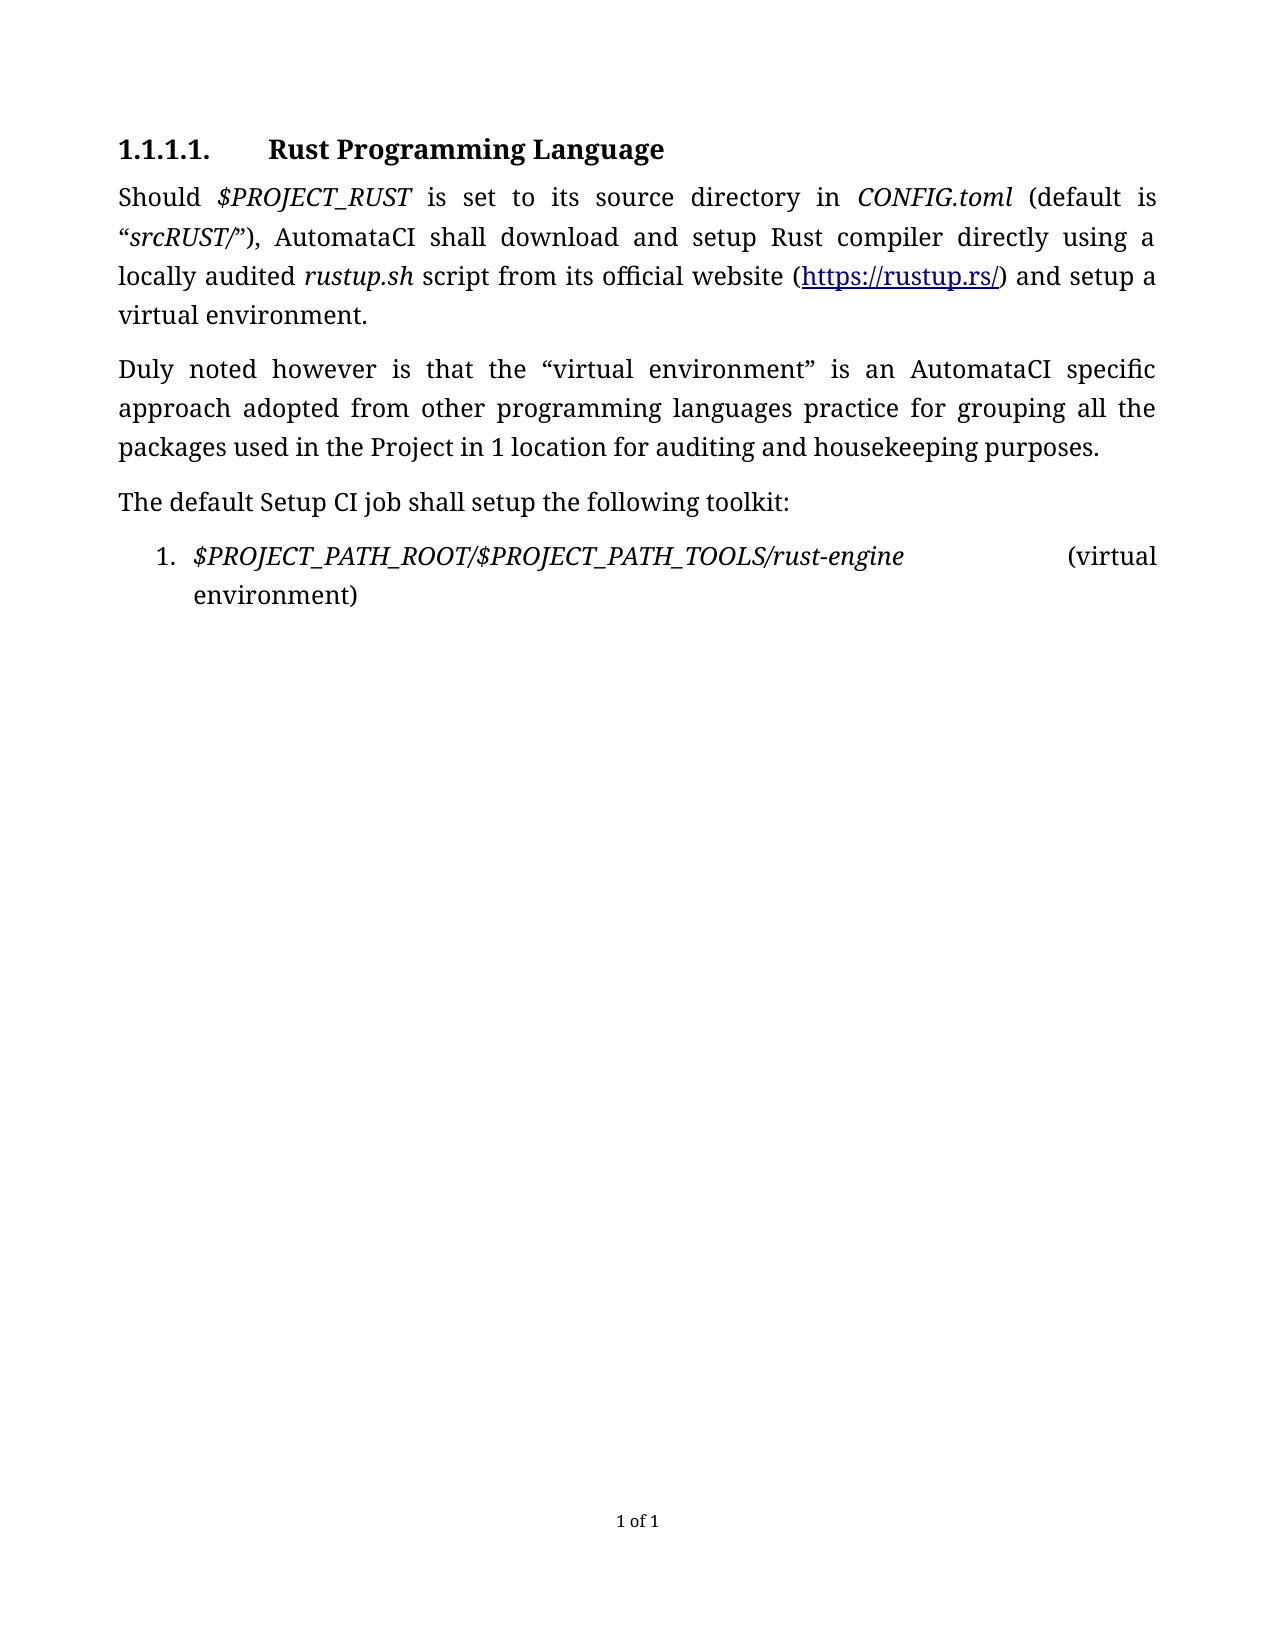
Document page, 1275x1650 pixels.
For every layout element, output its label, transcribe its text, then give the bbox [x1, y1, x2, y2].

subtitle Rust Programming Language [118, 131, 1157, 167]
text The default Setup CI job shall setup the following toolkit: [118, 484, 1157, 518]
text Duly noted however is that the “virtual environment” is an AutomataCI specific approach adopted from other programming languages practice for grouping all the packages used in the Project in 1 location for auditing and housekeeping purposes. [118, 352, 1157, 464]
text Should $PROJECT_RUST is set to its source directory in CONFIG.toml (default is “srcRUST/”), AutomataCI shall download and setup Rust compiler directly using a locally audited rustup.sh script from its official website (https://rustup.rs/) and setup a virtual environment. [118, 180, 1157, 332]
list $PROJECT_PATH_ROOT/$PROJECT_PATH_TOOLS/rust-engine (virtual environment) [156, 538, 1157, 612]
